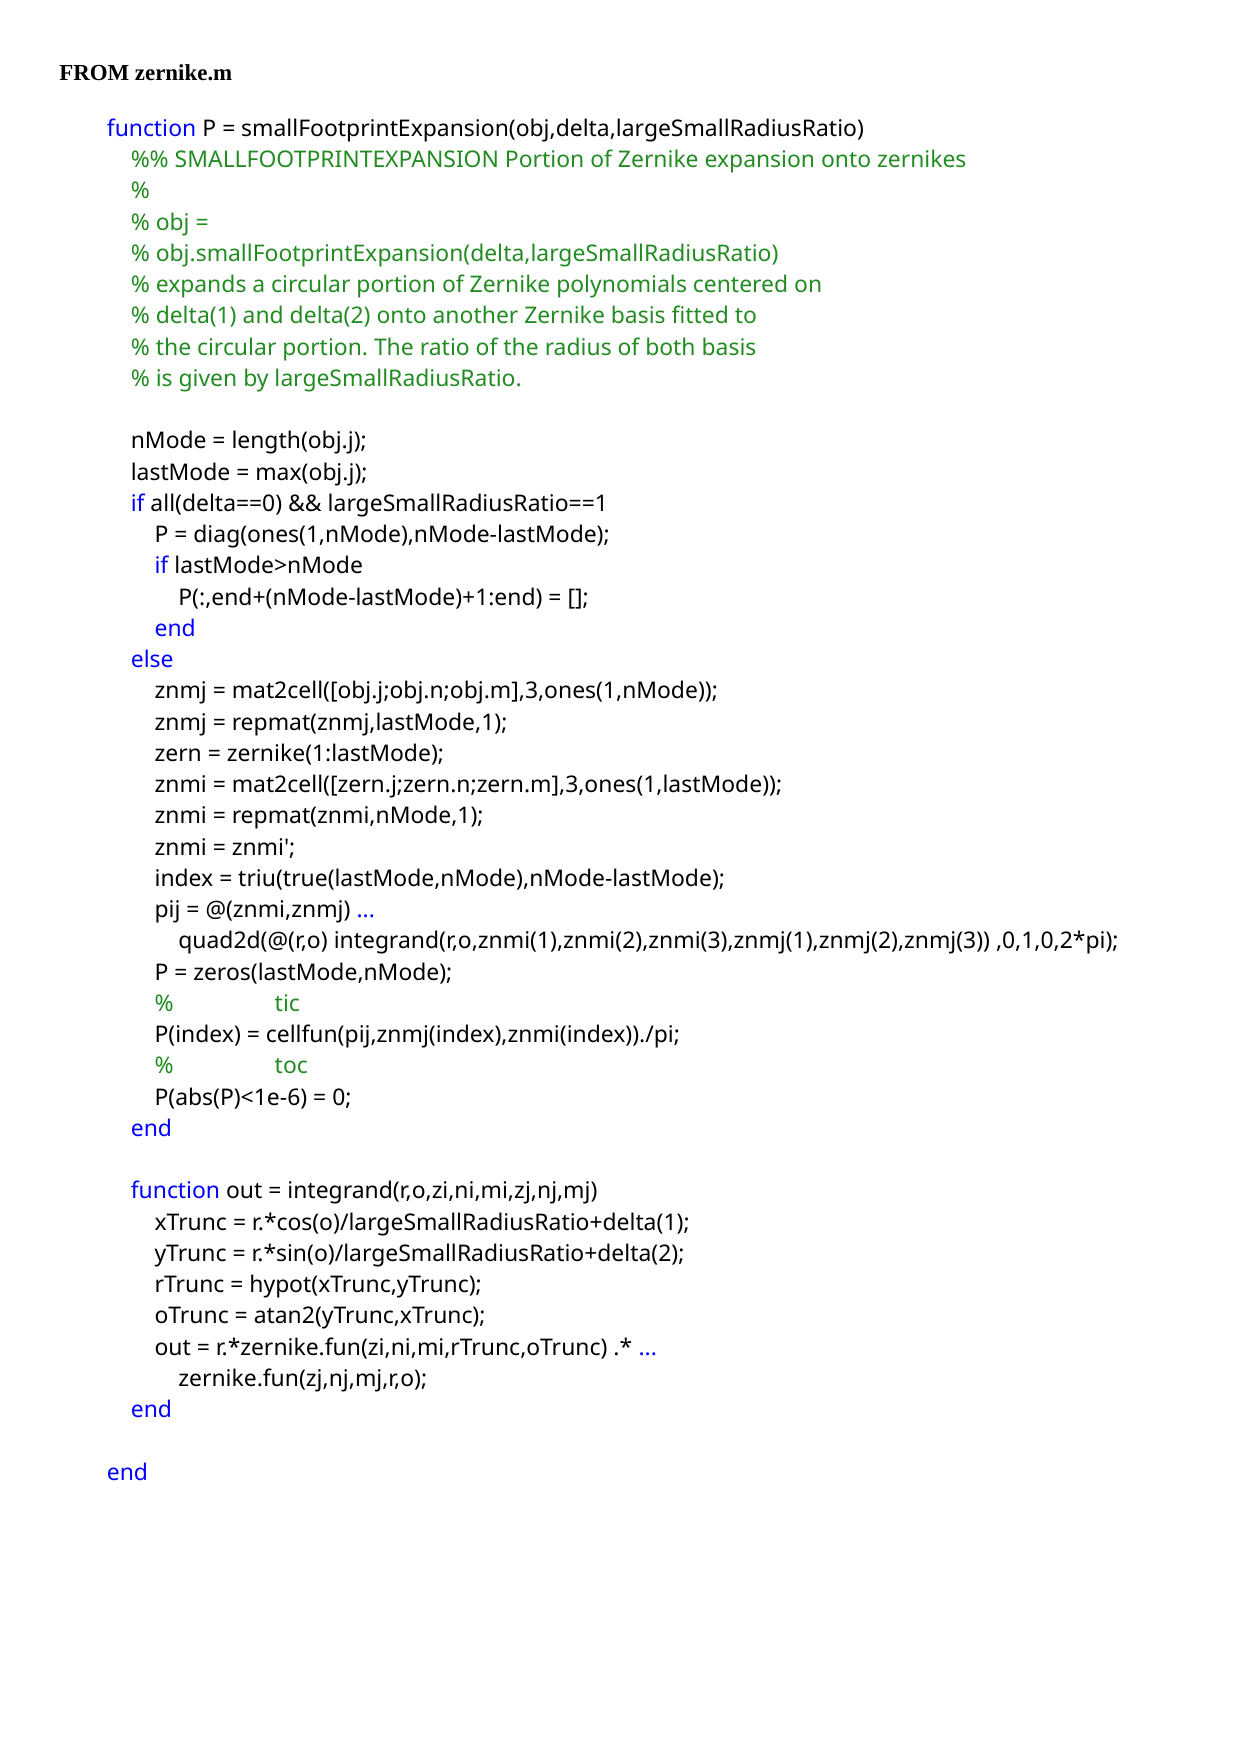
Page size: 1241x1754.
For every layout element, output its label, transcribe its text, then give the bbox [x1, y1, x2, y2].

text out = r.*zernike.fun(zi,ni,mi,rTrunc,oTrunc) .* ... [59, 1331, 1181, 1362]
text P(abs(P)<1e-6) = 0; [59, 1081, 1181, 1112]
text if lastMode>nMode [59, 549, 1181, 581]
text rTrunc = hypot(xTrunc,yTrunc); [59, 1268, 1181, 1299]
text lastMode = max(obj.j); [59, 456, 1181, 487]
text quad2d(@(r,o) integrand(r,o,znmi(1),znmi(2),znmi(3),znmj(1),znmj(2),znmj(3)) ,0,1,0,2*pi); [59, 924, 1181, 956]
text % [59, 174, 1181, 206]
text yTrunc = r.*sin(o)/largeSmallRadiusRatio+delta(2); [59, 1237, 1181, 1268]
text zernike.fun(zj,nj,mj,r,o); [59, 1362, 1181, 1393]
text P = zeros(lastMode,nMode); [59, 956, 1181, 987]
text index = triu(true(lastMode,nMode),nMode-lastMode); [59, 862, 1181, 893]
text znmj = repmat(znmj,lastMode,1); [59, 706, 1181, 737]
text % toc [59, 1049, 1181, 1081]
text end [59, 1112, 1181, 1143]
text function out = integrand(r,o,zi,ni,mi,zj,nj,mj) [59, 1174, 1181, 1206]
text xTrunc = r.*cos(o)/largeSmallRadiusRatio+delta(1); [59, 1206, 1181, 1237]
text znmi = znmi'; [59, 831, 1181, 862]
text pij = @(znmi,znmj) ... [59, 893, 1181, 924]
text %% SMALLFOOTPRINTEXPANSION Portion of Zernike expansion onto zernikes [59, 143, 1181, 174]
text zern = zernike(1:lastMode); [59, 737, 1181, 768]
text end [59, 612, 1181, 643]
text % obj = [59, 206, 1181, 237]
text P = diag(ones(1,nMode),nMode-lastMode); [59, 518, 1181, 549]
text % is given by largeSmallRadiusRatio. [59, 362, 1181, 393]
text % the circular portion. The ratio of the radius of both basis [59, 331, 1181, 362]
text P(index) = cellfun(pij,znmj(index),znmi(index))./pi; [59, 1018, 1181, 1049]
text znmi = repmat(znmi,nMode,1); [59, 799, 1181, 831]
text znmj = mat2cell([obj.j;obj.n;obj.m],3,ones(1,nMode)); [59, 674, 1181, 706]
text % obj.smallFootprintExpansion(delta,largeSmallRadiusRatio) [59, 237, 1181, 268]
text else [59, 643, 1181, 674]
text end [59, 1393, 1181, 1424]
text % expands a circular portion of Zernike polynomials centered on [59, 268, 1181, 299]
text if all(delta==0) && largeSmallRadiusRatio==1 [59, 487, 1181, 518]
text znmi = mat2cell([zern.j;zern.n;zern.m],3,ones(1,lastMode)); [59, 768, 1181, 799]
text P(:,end+(nMode-lastMode)+1:end) = []; [59, 581, 1181, 612]
text function P = smallFootprintExpansion(obj,delta,largeSmallRadiusRatio) [59, 112, 1181, 143]
text oTrunc = atan2(yTrunc,xTrunc); [59, 1299, 1181, 1331]
text % tic [59, 987, 1181, 1018]
text % delta(1) and delta(2) onto another Zernike basis fitted to [59, 299, 1181, 331]
text FROM zernike.m [59, 59, 1181, 85]
text end [59, 1456, 1181, 1487]
text nMode = length(obj.j); [59, 424, 1181, 456]
